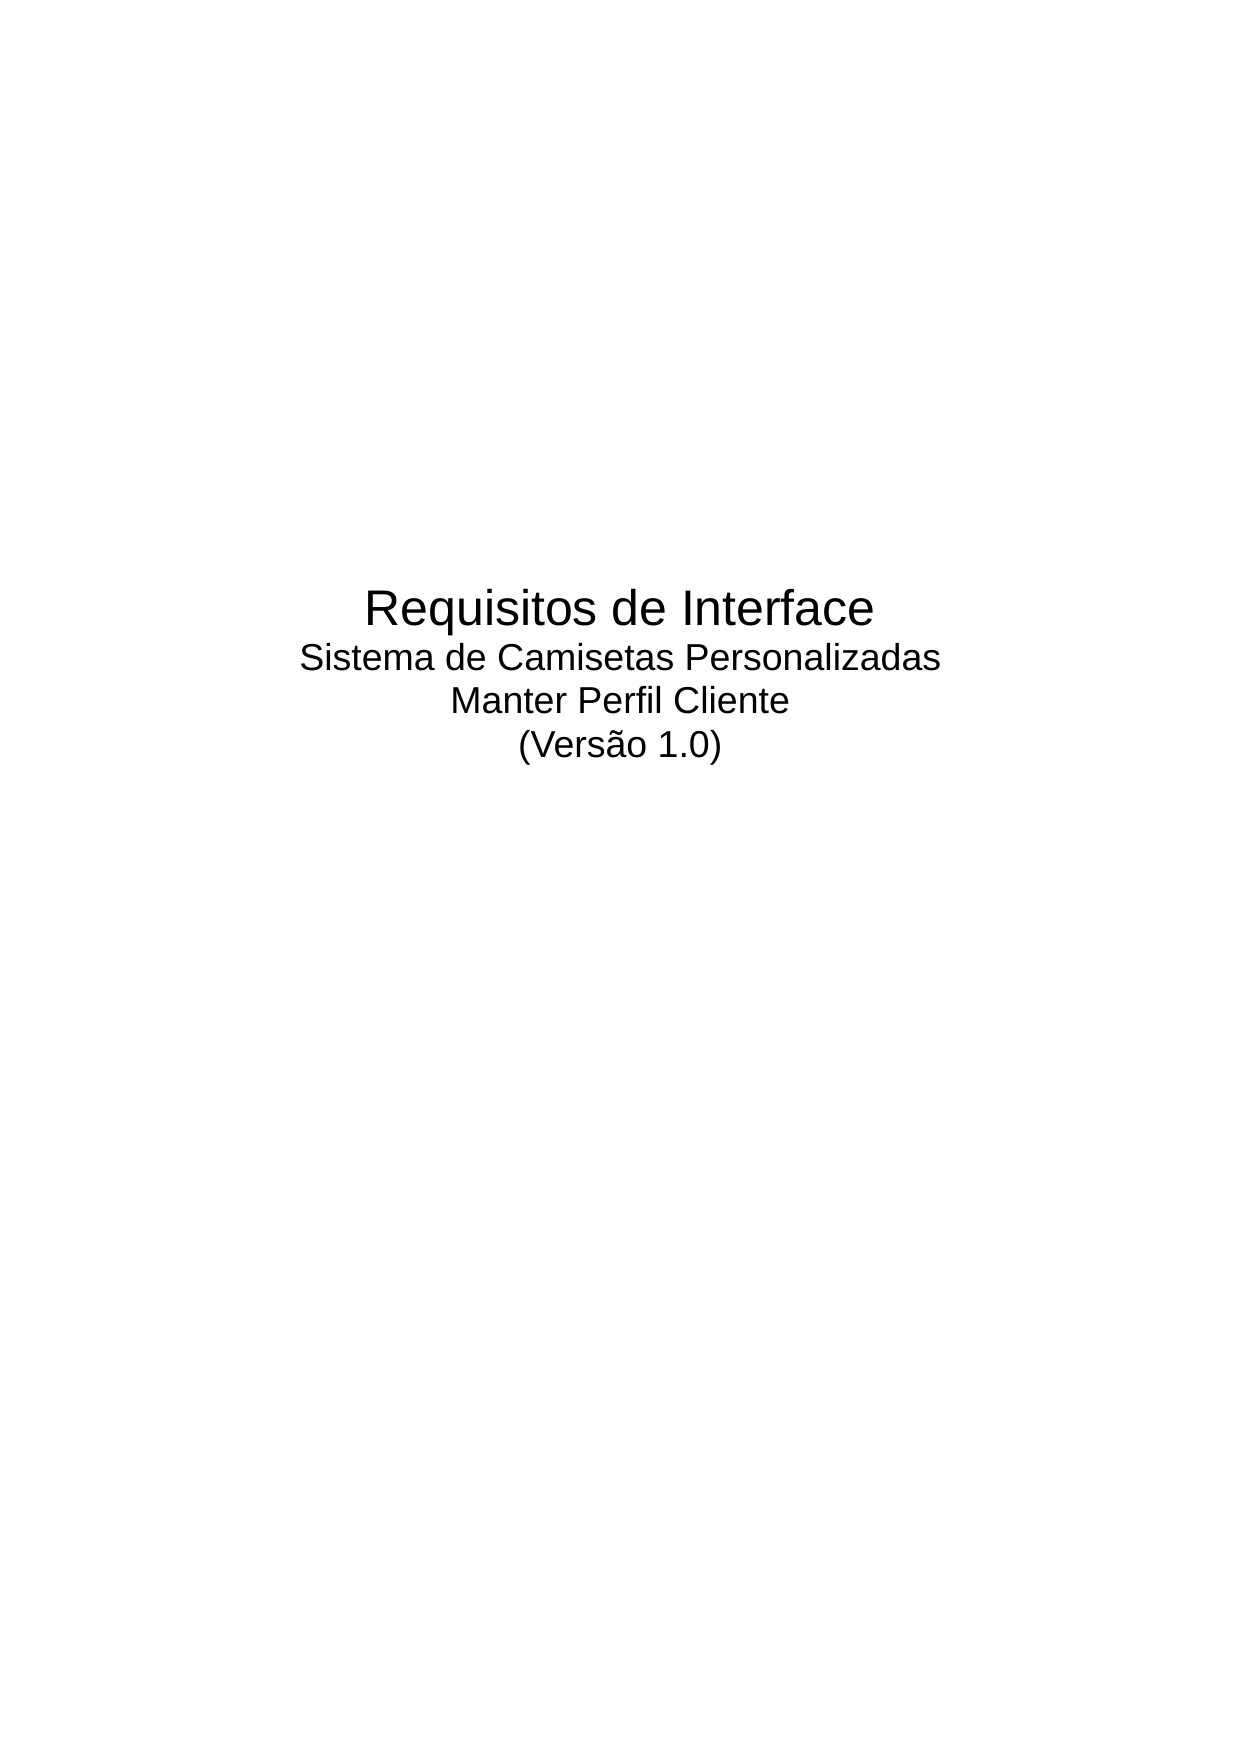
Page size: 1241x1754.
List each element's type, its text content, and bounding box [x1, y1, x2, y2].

text Manter Perfil Cliente [118, 679, 1122, 722]
text Requisitos de Interface [118, 578, 1122, 636]
text (Versão 1.0) [118, 722, 1122, 765]
text Sistema de Camisetas Personalizadas [118, 636, 1122, 679]
